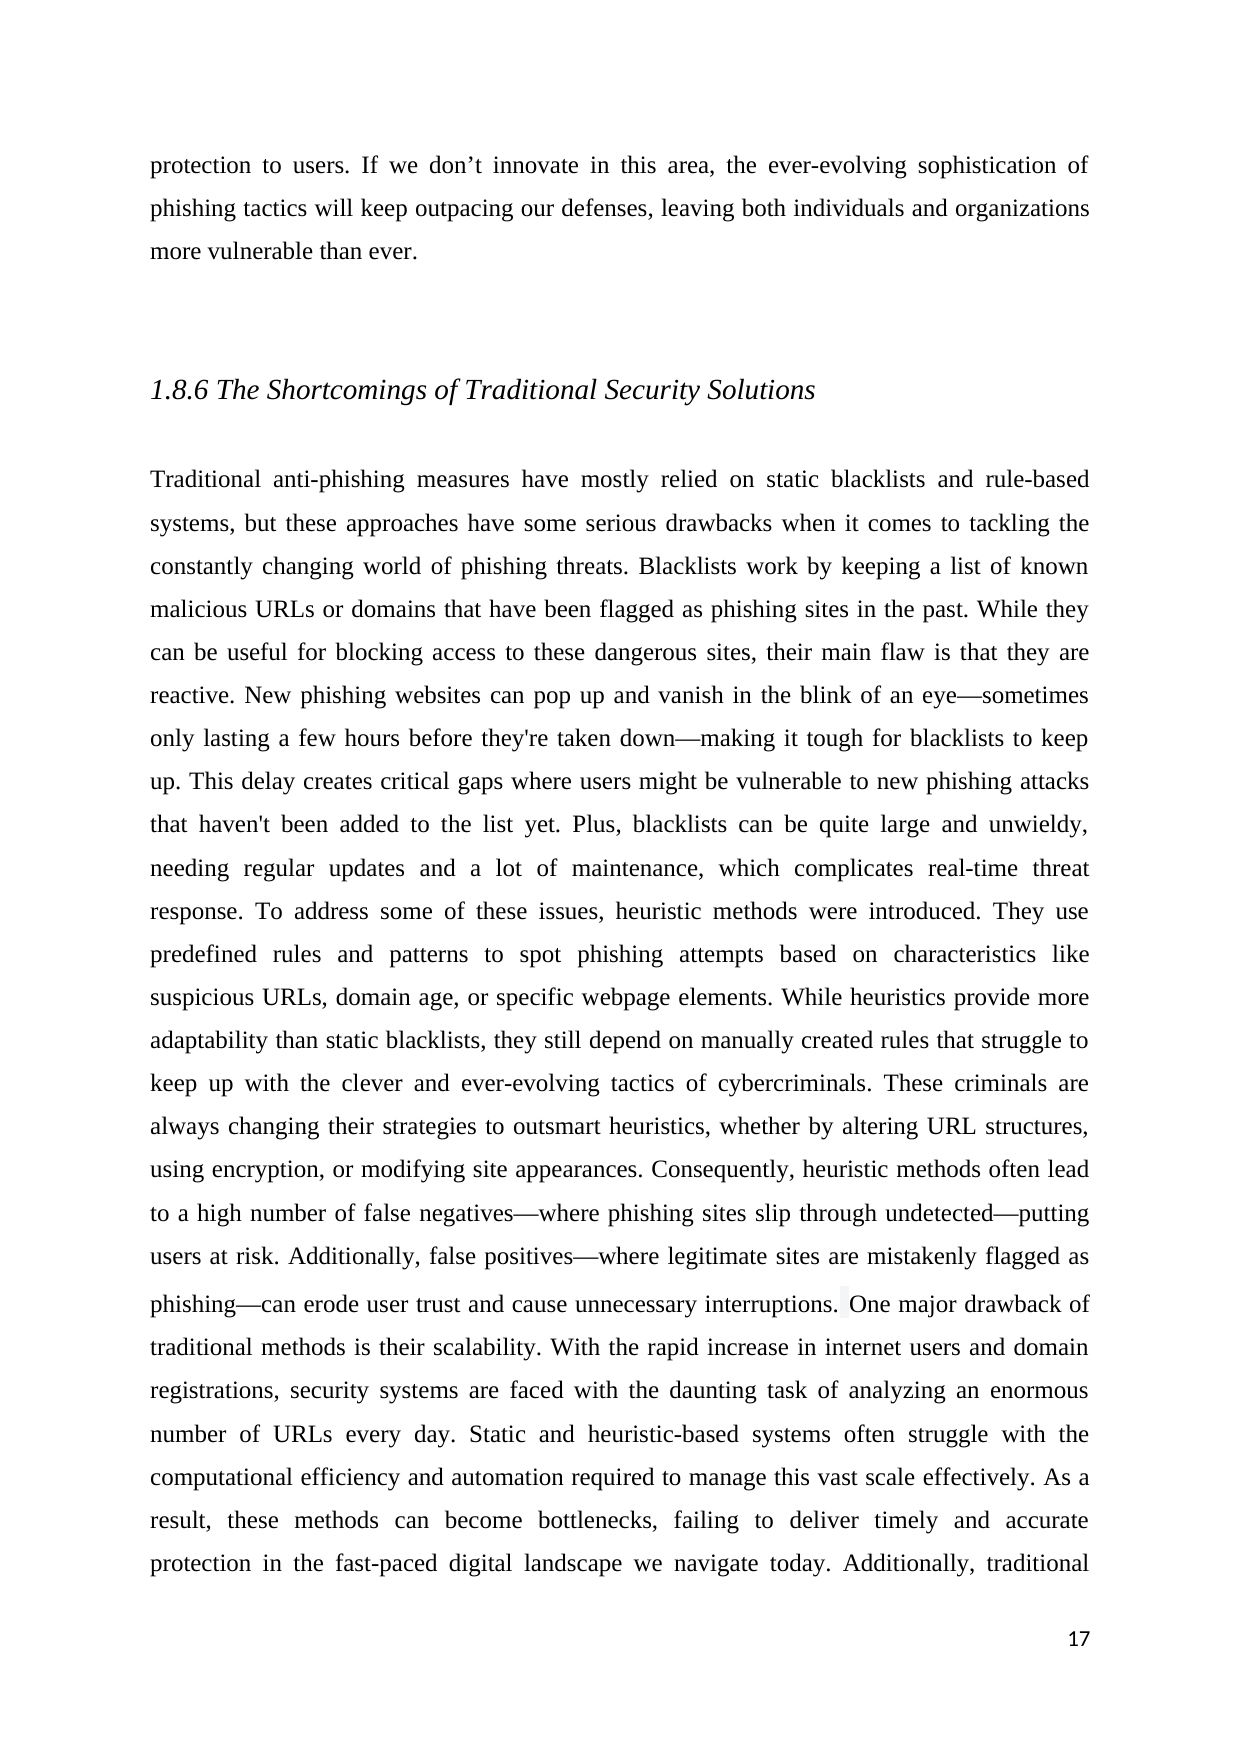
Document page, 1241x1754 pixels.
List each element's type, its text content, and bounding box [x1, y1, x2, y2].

text 1.8.6 The Shortcomings of Traditional Security Solutions [150, 372, 1090, 406]
text Traditional anti-phishing measures have mostly relied on static blacklists and rule-based systems, but these approaches have some serious drawbacks when it comes to tackling the constantly changing world of phishing threats. Blacklists work by keeping a list of known malicious URLs or domains that have been flagged as phishing sites in the past. While they can be useful for blocking access to these dangerous sites, their main flaw is that they are reactive. New phishing websites can pop up and vanish in the blink of an eye—sometimes only lasting a few hours before they're taken down—making it tough for blacklists to keep up. This delay creates critical gaps where users might be vulnerable to new phishing attacks that haven't been added to the list yet. Plus, blacklists can be quite large and unwieldy, needing regular updates and a lot of maintenance, which complicates real-time threat response. To address some of these issues, heuristic methods were introduced. They use predefined rules and patterns to spot phishing attempts based on characteristics like suspicious URLs, domain age, or specific webpage elements. While heuristics provide more adaptability than static blacklists, they still depend on manually created rules that struggle to keep up with the clever and ever-evolving tactics of cybercriminals. These criminals are always changing their strategies to outsmart heuristics, whether by altering URL structures, using encryption, or modifying site appearances. Consequently, heuristic methods often lead to a high number of false negatives—where phishing sites slip through undetected—putting users at risk. Additionally, false positives—where legitimate sites are mistakenly flagged as phishing—can erode user trust and cause unnecessary interruptions. One major drawback of traditional methods is their scalability. With the rapid increase in internet users and domain registrations, security systems are faced with the daunting task of analyzing an enormous number of URLs every day. Static and heuristic-based systems often struggle with the computational efficiency and automation required to manage this vast scale effectively. As a result, these methods can become bottlenecks, failing to deliver timely and accurate protection in the fast-paced digital landscape we navigate today. Additionally, traditional [150, 464, 1090, 1577]
text protection to users. If we don’t innovate in this area, the ever-evolving sophistication of phishing tactics will keep outpacing our defenses, leaving both individuals and organizations more vulnerable than ever. [150, 150, 1090, 265]
